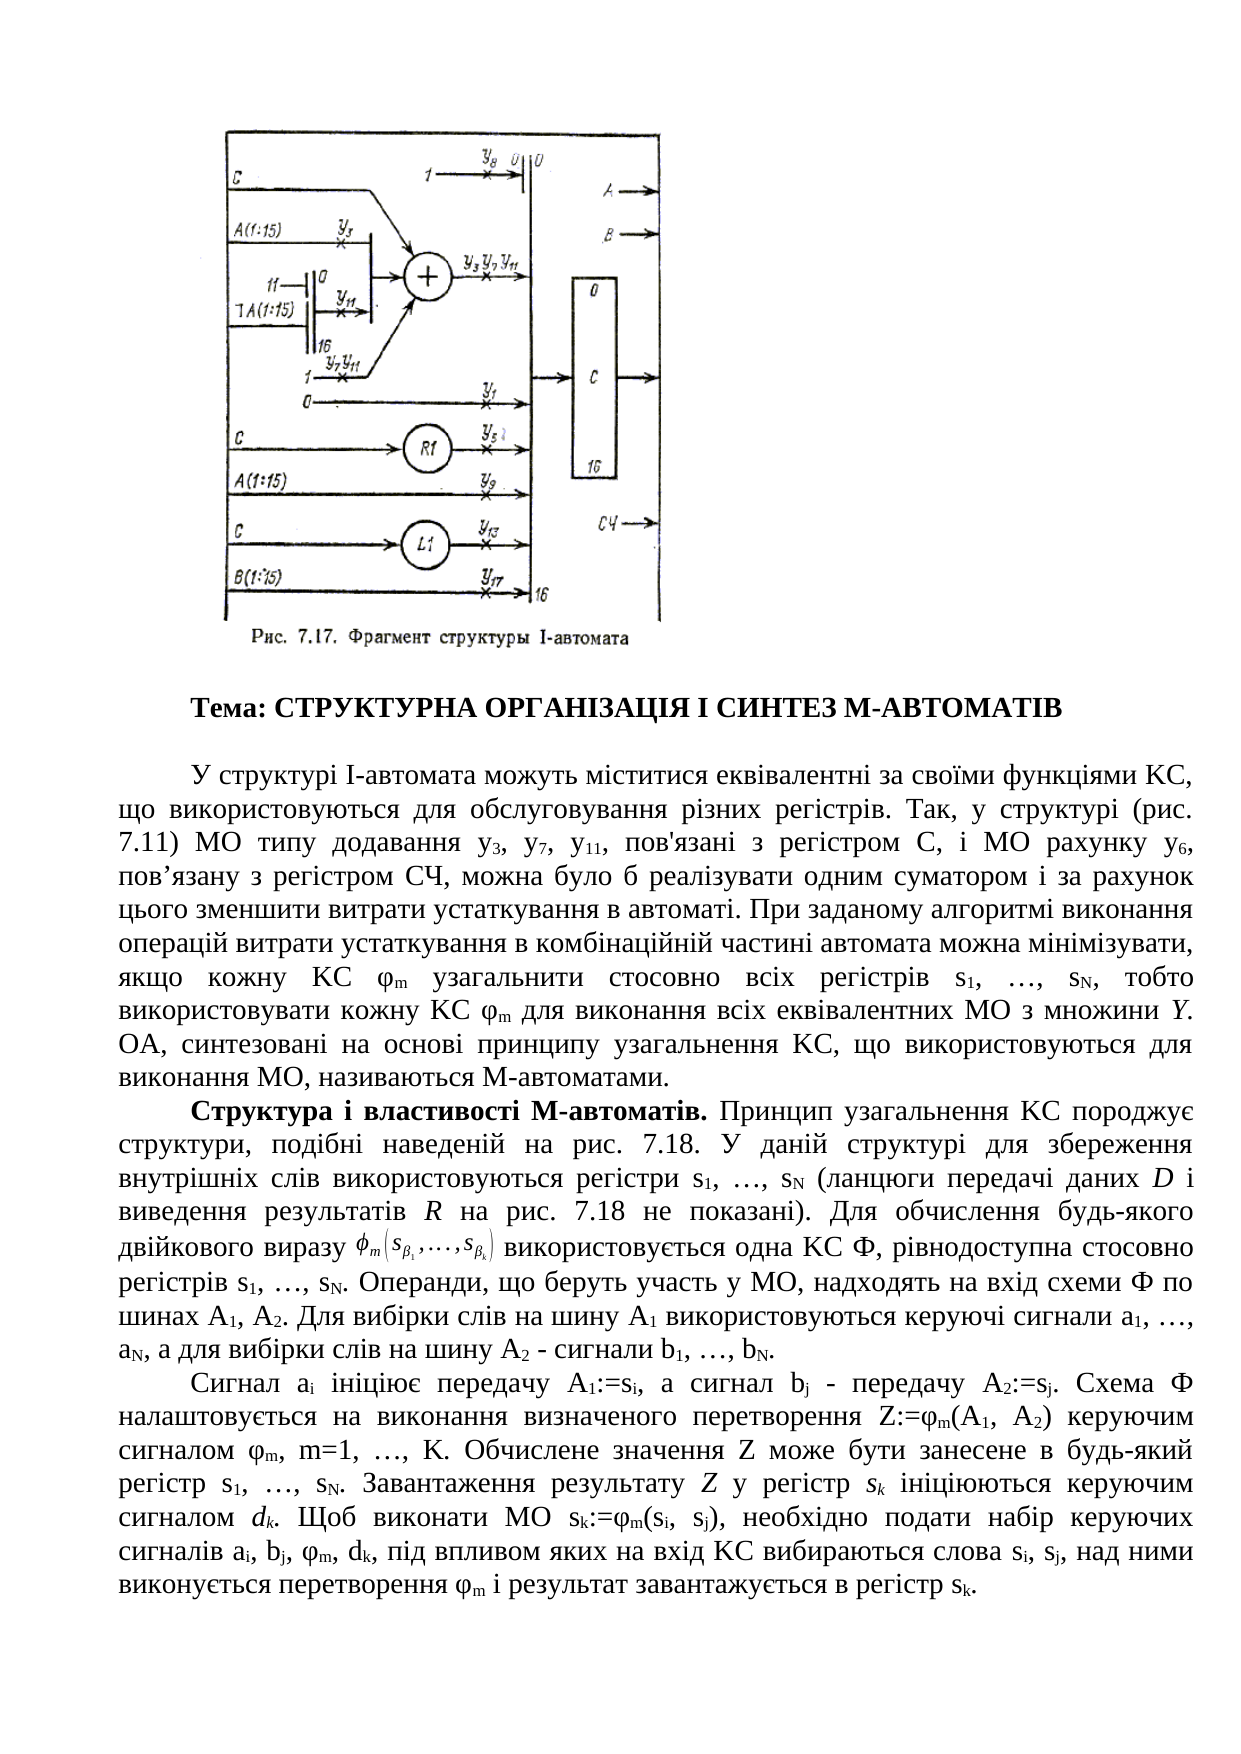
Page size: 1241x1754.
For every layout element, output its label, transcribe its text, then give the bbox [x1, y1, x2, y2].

picture [190, 118, 678, 657]
text Структура і властивості М-автоматів. Принцип узагальнення KC породжує структури, подібні наведеній на рис. 7.18. У даній структурі для збереження внутрішніх слів використовуються регістри s1, …, sN (ланцюги передачі даних D і виведення результатів R на рис. 7.18 не показані). Для обчислення будь-якого двійкового виразу використовується одна KC Ф, рівнодоступна стосовно регістрів s1, …, sN. Операнди, що беруть участь у МО, надходять на вхід схеми Ф по шинах A1, A2. Для вибірки слів на шину A1 використовуються керуючі сигнали a1, …, aN, а для вибірки слів на шину A2 - сигнали b1, …, bN. [118, 1093, 1194, 1365]
text Тема: СТРУКТУРНА ОРГАНІЗАЦІЯ І СИНТЕЗ М-АВТОМАТІВ [118, 690, 1194, 724]
text У структурі I-автомата можуть міститися еквівалентні за своїми функціями KC, що використовуються для обслуговування різних регістрів. Так, у структурі (рис. 7.11) МО типу додавання y3, y7, y11, пов'язані з регістром С, і MO рахунку y6, пов’язану з регістром СЧ, можна було б реалізувати одним суматором і за рахунок цього зменшити витрати устаткування в автоматі. При заданому алгоритмі виконання операцій витрати устаткування в комбінаційній частині автомата можна мінімізувати, якщо кожну KC φm узагальнити стосовно всіх регістрів s1, …, sN, тобто використовувати кожну KC φm для виконання всіх еквівалентних МО з множини Y. OA, синтезовані на основі принципу узагальнення KC, що використовуються для виконання МО, називаються M-автоматами. [118, 757, 1194, 1093]
text Сигнал аi ініціює передачу A1:=si, а сигнал bj - передачу A2:=sj. Схема Ф налаштовується на виконання визначеного перетворення Z:=φm(A1, A2) керуючим сигналом φm, m=1, …, K. Обчислене значення Z може бути занесене в будь-який регістр s1, …, sN. Завантаження результату Z у регістр sk ініціюються керуючим сигналом dk. Щоб виконати MO sk:=φm(si, sj), необхідно подати набір керуючих сигналів ai, bj, φm, dk, під впливом яких на вхід KC вибираються слова si, sj, над ними виконується перетворення φm і результат завантажується в регістр sk. [118, 1365, 1194, 1600]
